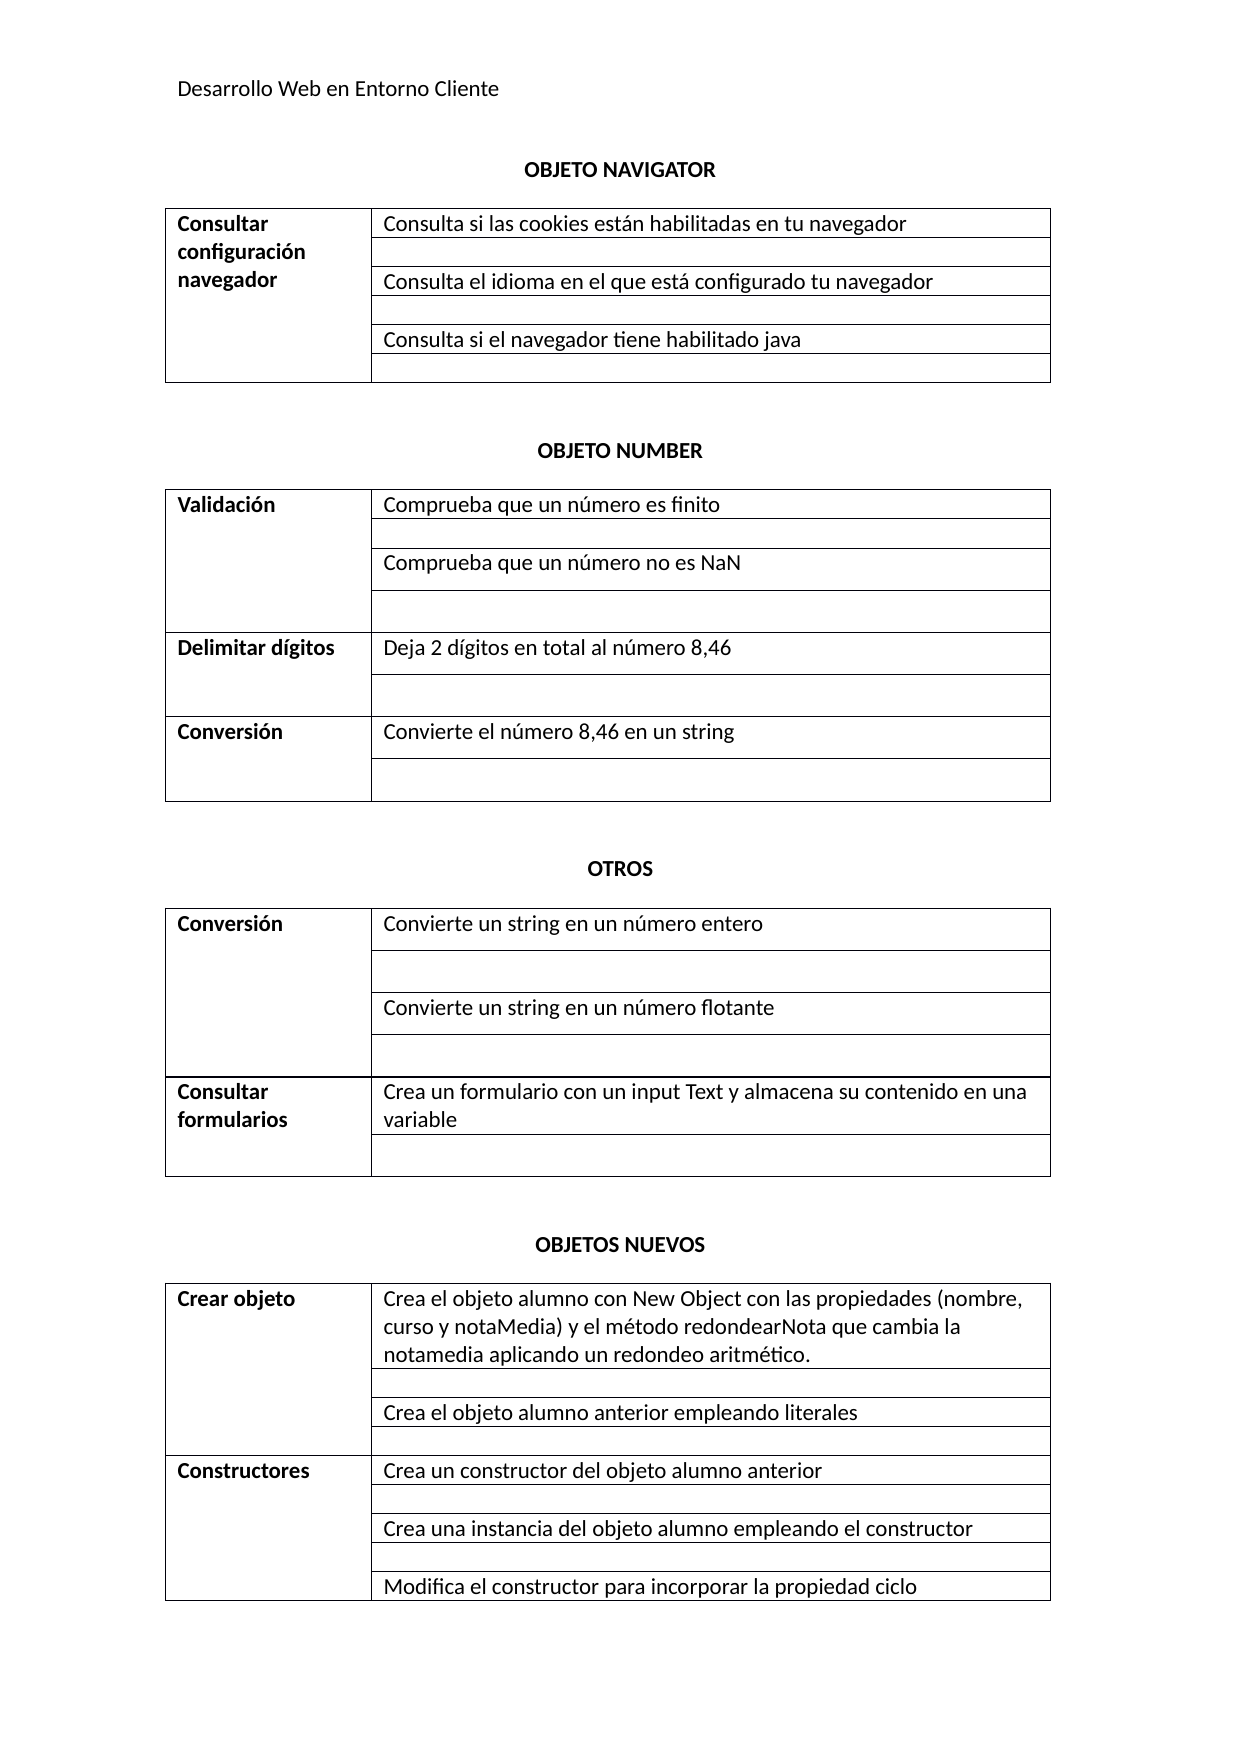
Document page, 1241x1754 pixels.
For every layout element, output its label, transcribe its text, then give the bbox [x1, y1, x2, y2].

table_cell [372, 296, 1050, 324]
table_header Comprueba que un número es finito [372, 490, 1050, 518]
table_cell [372, 1485, 1050, 1513]
table_cell [372, 238, 1050, 266]
table_cell Constructores [166, 1456, 371, 1600]
table_cell [372, 1135, 1050, 1176]
table_cell [372, 1369, 1050, 1397]
table_cell Crea una instancia del objeto alumno empleando el constructor [372, 1514, 1050, 1542]
table_header Validación [166, 490, 371, 632]
table_cell [372, 1035, 1050, 1076]
table_header Consulta si las cookies están habilitadas en tu navegador [372, 209, 1050, 237]
table_cell [372, 354, 1050, 382]
table_cell [372, 1427, 1050, 1455]
table_cell [372, 1543, 1050, 1571]
table_header Conversión [166, 909, 371, 1076]
table_header Consultar configuración navegador [166, 209, 371, 382]
table_cell Convierte un string en un número flotante [372, 993, 1050, 1034]
table_cell Crea un formulario con un input Text y almacena su contenido en una variable [372, 1078, 1050, 1133]
table_cell Consulta el idioma en el que está configurado tu navegador [372, 267, 1050, 295]
table_cell [372, 675, 1050, 716]
table_cell Conversión [166, 717, 371, 801]
text OBJETO NUMBER [177, 436, 1063, 464]
table_header Crea el objeto alumno con New Object con las propiedades (nombre, curso y notaMedia) y el método redondearNota que cambia la notamedia aplicando un redondeo aritmético. [372, 1284, 1050, 1368]
table_cell Consulta si el navegador tiene habilitado java [372, 325, 1050, 353]
table_cell [372, 519, 1050, 547]
table_cell Consultar formularios [166, 1078, 371, 1176]
table_cell Convierte el número 8,46 en un string [372, 717, 1050, 758]
table_cell Comprueba que un número no es NaN [372, 549, 1050, 589]
table_cell Crea el objeto alumno anterior empleando literales [372, 1398, 1050, 1426]
text OBJETO NAVIGATOR [177, 155, 1063, 183]
table_cell Deja 2 dígitos en total al número 8,46 [372, 633, 1050, 674]
table_cell Crea un constructor del objeto alumno anterior [372, 1456, 1050, 1484]
table_cell Modifica el constructor para incorporar la propiedad ciclo [372, 1572, 1050, 1600]
table_cell [372, 591, 1050, 632]
table_cell [372, 759, 1050, 801]
table_cell Delimitar dígitos [166, 633, 371, 716]
table_cell [372, 951, 1050, 992]
table_header Crear objeto [166, 1284, 371, 1455]
table_header Convierte un string en un número entero [372, 909, 1050, 950]
text OBJETOS NUEVOS [177, 1230, 1063, 1258]
text OTROS [177, 854, 1063, 883]
